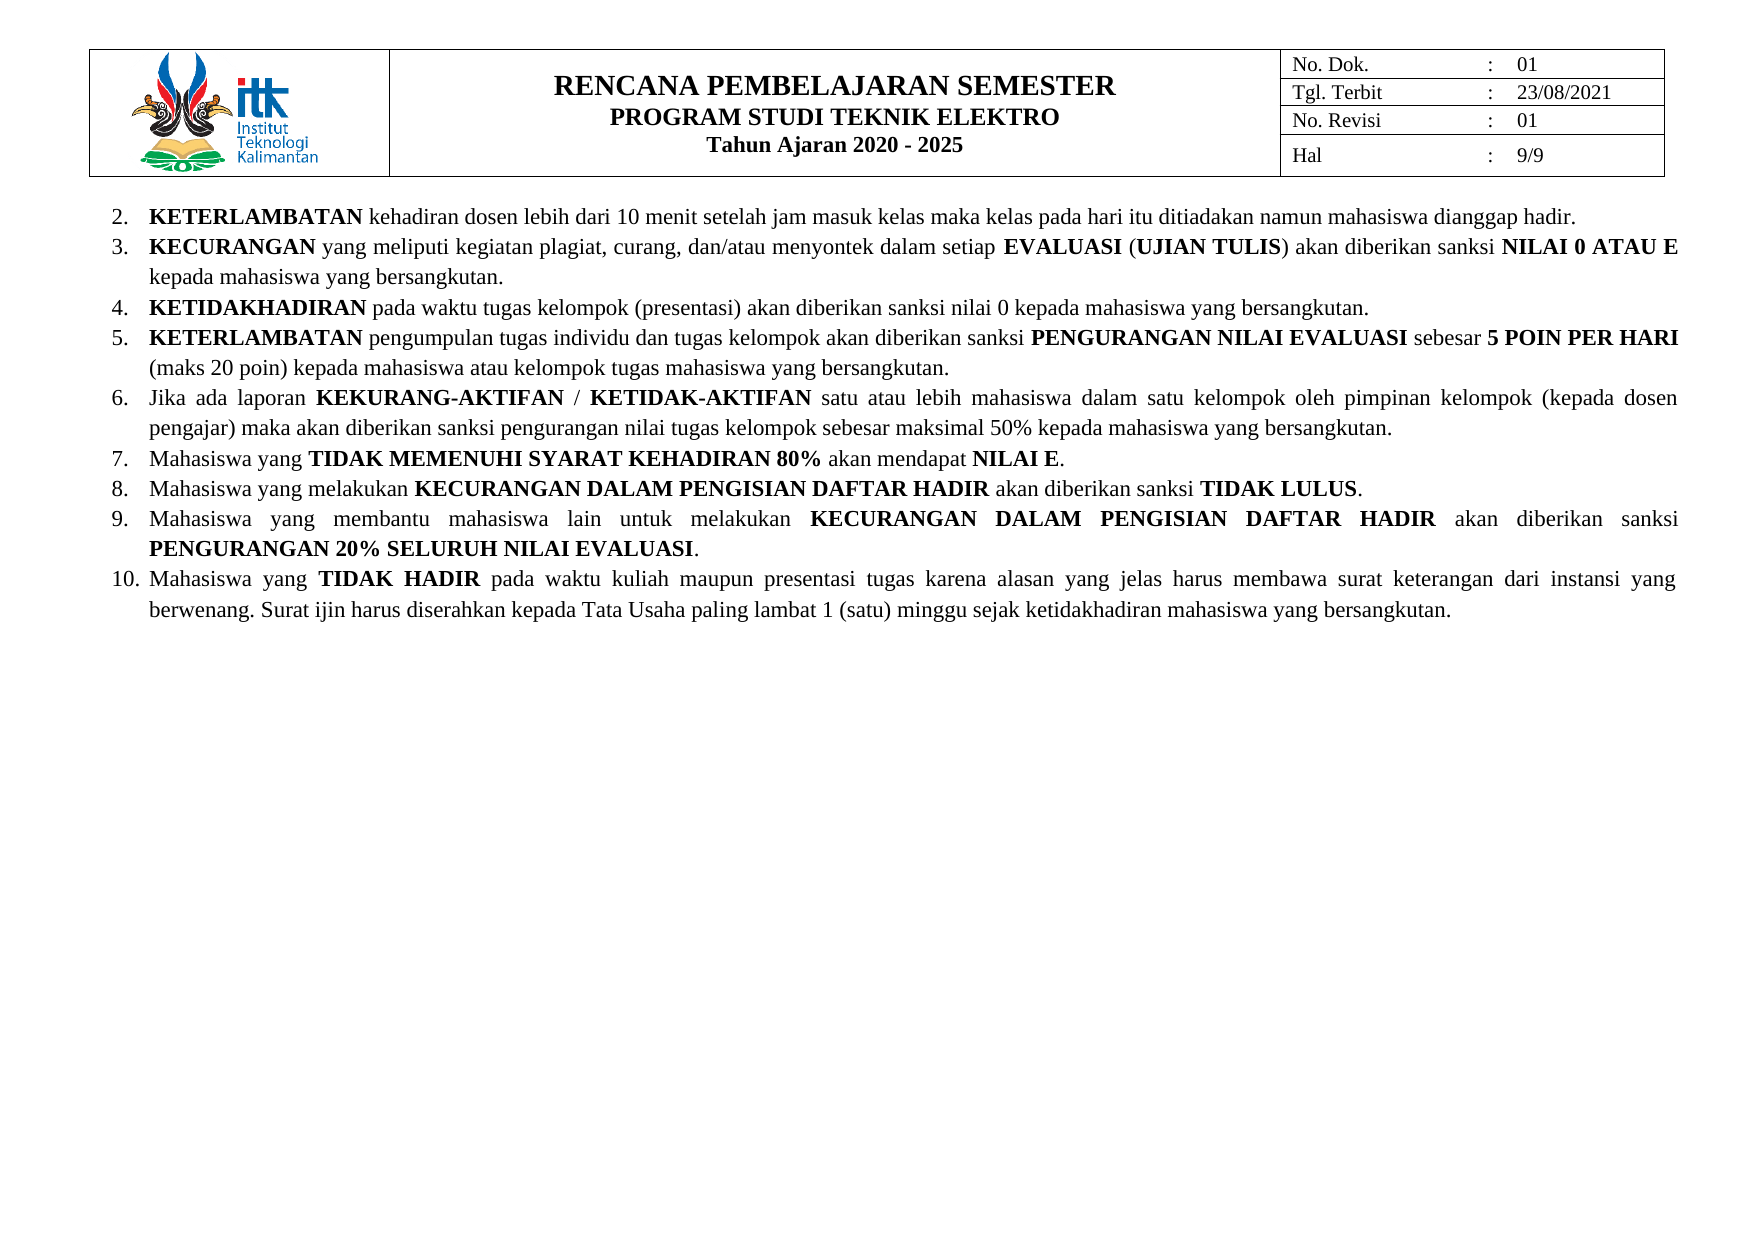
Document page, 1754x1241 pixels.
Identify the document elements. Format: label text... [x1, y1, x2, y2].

list Mahasiswa yang TIDAK MEMENUHI SYARAT KEHADIRAN 80% akan mendapat NILAI E. [111, 444, 1679, 471]
list Mahasiswa yang membantu mahasiswa lain untuk melakukan KECURANGAN DALAM PENGISIAN DAFTAR HADIR akan diberikan sanksi PENGURANGAN 20% SELURUH NILAI EVALUASI. [111, 505, 1679, 562]
list KETERLAMBATAN kehadiran dosen lebih dari 10 menit setelah jam masuk kelas maka kelas pada hari itu ditiadakan namun mahasiswa dianggap hadir. [111, 203, 1679, 229]
list KETERLAMBATAN pengumpulan tugas individu dan tugas kelompok akan diberikan sanksi PENGURANGAN NILAI EVALUASI sebesar 5 POIN PER HARI (maks 20 poin) kepada mahasiswa atau kelompok tugas mahasiswa yang bersangkutan. [111, 324, 1679, 380]
list KETIDAKHADIRAN pada waktu tugas kelompok (presentasi) akan diberikan sanksi nilai 0 kepada mahasiswa yang bersangkutan. [111, 293, 1679, 320]
list Jika ada laporan KEKURANG-AKTIFAN / KETIDAK-AKTIFAN satu atau lebih mahasiswa dalam satu kelompok oleh pimpinan kelompok (kepada dosen pengajar) maka akan diberikan sanksi pengurangan nilai tugas kelompok sebesar maksimal 50% kepada mahasiswa yang bersangkutan. [111, 384, 1679, 441]
list Mahasiswa yang melakukan KECURANGAN DALAM PENGISIAN DAFTAR HADIR akan diberikan sanksi TIDAK LULUS. [111, 475, 1679, 501]
list Mahasiswa yang TIDAK HADIR pada waktu kuliah maupun presentasi tugas karena alasan yang jelas harus membawa surat keterangan dari instansi yang berwenang. Surat ijin harus diserahkan kepada Tata Usaha paling lambat 1 (satu) minggu sejak ketidakhadiran mahasiswa yang bersangkutan. [111, 565, 1679, 622]
picture [127, 50, 322, 176]
list KECURANGAN yang meliputi kegiatan plagiat, curang, dan/atau menyontek dalam setiap EVALUASI (UJIAN TULIS) akan diberikan sanksi NILAI 0 ATAU E kepada mahasiswa yang bersangkutan. [111, 233, 1679, 290]
